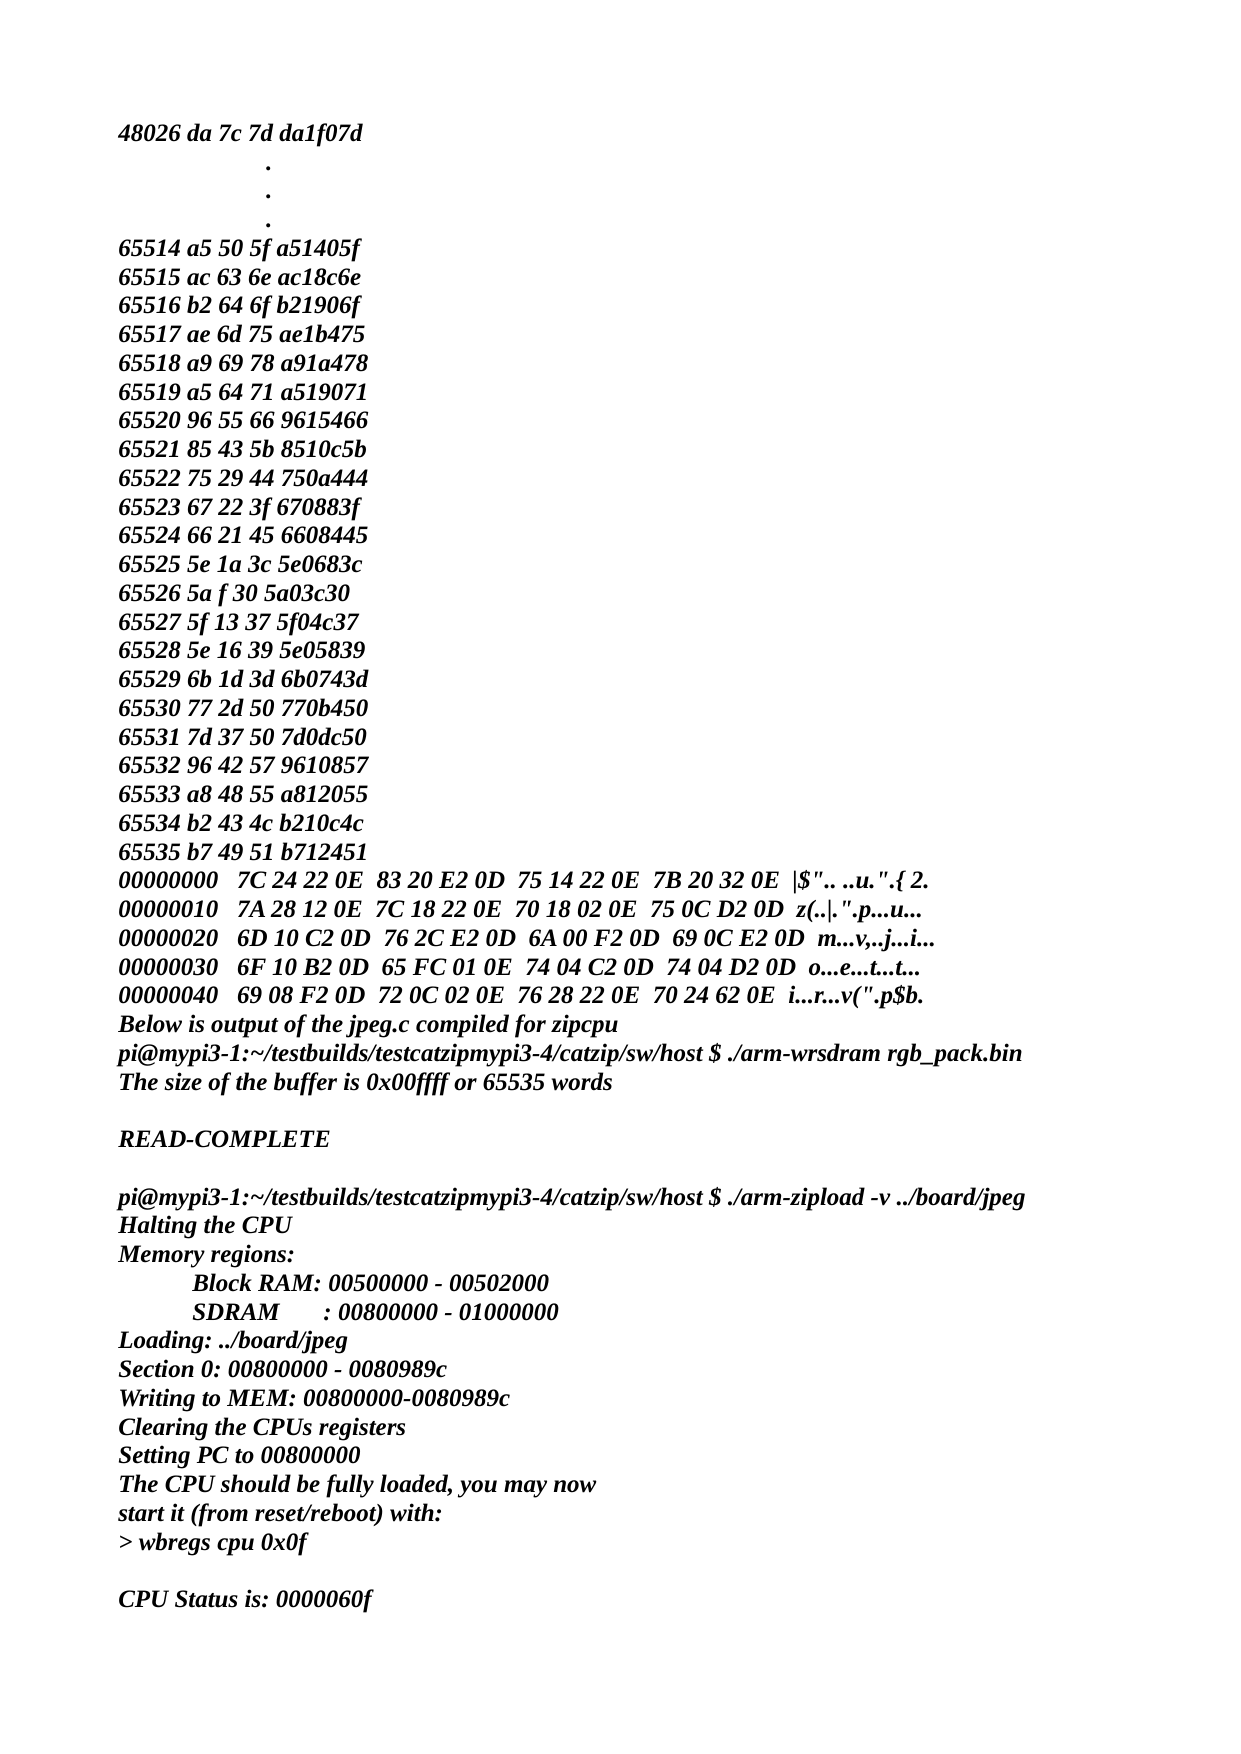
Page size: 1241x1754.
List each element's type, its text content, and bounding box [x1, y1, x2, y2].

text 65535 b7 49 51 b712451 [118, 837, 1122, 866]
text 65532 96 42 57 9610857 [118, 751, 1122, 779]
text start it (from reset/reboot) with: [118, 1498, 1122, 1527]
text . [118, 176, 1122, 204]
text . [118, 147, 1122, 176]
text 65525 5e 1a 3c 5e0683c [118, 549, 1122, 578]
text 65517 ae 6d 75 ae1b475 [118, 319, 1122, 348]
text 65522 75 29 44 750a444 [118, 463, 1122, 492]
text 65529 6b 1d 3d 6b0743d [118, 664, 1122, 693]
text Memory regions: [118, 1239, 1122, 1268]
text 48026 da 7c 7d da1f07d [118, 118, 1122, 147]
text 00000000 7C 24 22 0E 83 20 E2 0D 75 14 22 0E 7B 20 32 0E |$".. ..u.".{ 2. [118, 866, 1122, 894]
text 65516 b2 64 6f b21906f [118, 291, 1122, 319]
text 65527 5f 13 37 5f04c37 [118, 607, 1122, 636]
text SDRAM : 00800000 - 01000000 [118, 1297, 1122, 1326]
text Section 0: 00800000 - 0080989c [118, 1354, 1122, 1383]
text 65524 66 21 45 6608445 [118, 521, 1122, 549]
text 65520 96 55 66 9615466 [118, 406, 1122, 434]
text Loading: ../board/jpeg [118, 1326, 1122, 1354]
text . [118, 204, 1122, 233]
text 65526 5a f 30 5a03c30 [118, 578, 1122, 607]
text 65531 7d 37 50 7d0dc50 [118, 722, 1122, 751]
text 65523 67 22 3f 670883f [118, 492, 1122, 521]
text Setting PC to 00800000 [118, 1441, 1122, 1469]
text 65533 a8 48 55 a812055 [118, 779, 1122, 808]
text 00000020 6D 10 C2 0D 76 2C E2 0D 6A 00 F2 0D 69 0C E2 0D m...v,..j...i... [118, 923, 1122, 952]
text 65530 77 2d 50 770b450 [118, 693, 1122, 722]
text 65519 a5 64 71 a519071 [118, 377, 1122, 406]
text 65534 b2 43 4c b210c4c [118, 808, 1122, 837]
text Writing to MEM: 00800000-0080989c [118, 1383, 1122, 1412]
text 65518 a9 69 78 a91a478 [118, 348, 1122, 377]
text 65514 a5 50 5f a51405f [118, 233, 1122, 262]
text Clearing the CPUs registers [118, 1412, 1122, 1441]
text The size of the buffer is 0x00ffff or 65535 words [118, 1067, 1122, 1096]
text 00000040 69 08 F2 0D 72 0C 02 0E 76 28 22 0E 70 24 62 0E i...r...v(".p$b. [118, 981, 1122, 1009]
text 65515 ac 63 6e ac18c6e [118, 262, 1122, 291]
text 65521 85 43 5b 8510c5b [118, 434, 1122, 463]
text 00000030 6F 10 B2 0D 65 FC 01 0E 74 04 C2 0D 74 04 D2 0D o...e...t...t... [118, 952, 1122, 981]
text pi@mypi3-1:~/testbuilds/testcatzipmypi3-4/catzip/sw/host $ ./arm-zipload -v ../board/jpeg [118, 1182, 1122, 1211]
text 65528 5e 16 39 5e05839 [118, 636, 1122, 664]
text 00000010 7A 28 12 0E 7C 18 22 0E 70 18 02 0E 75 0C D2 0D z(..|.".p...u... [118, 894, 1122, 923]
text Below is output of the jpeg.c compiled for zipcpu [118, 1009, 1122, 1038]
text CPU Status is: 0000060f [118, 1584, 1122, 1613]
text READ-COMPLETE [118, 1124, 1122, 1153]
text The CPU should be fully loaded, you may now [118, 1469, 1122, 1498]
text > wbregs cpu 0x0f [118, 1527, 1122, 1556]
text pi@mypi3-1:~/testbuilds/testcatzipmypi3-4/catzip/sw/host $ ./arm-wrsdram rgb_pack.bin [118, 1038, 1122, 1067]
text Halting the CPU [118, 1211, 1122, 1239]
text Block RAM: 00500000 - 00502000 [118, 1268, 1122, 1297]
